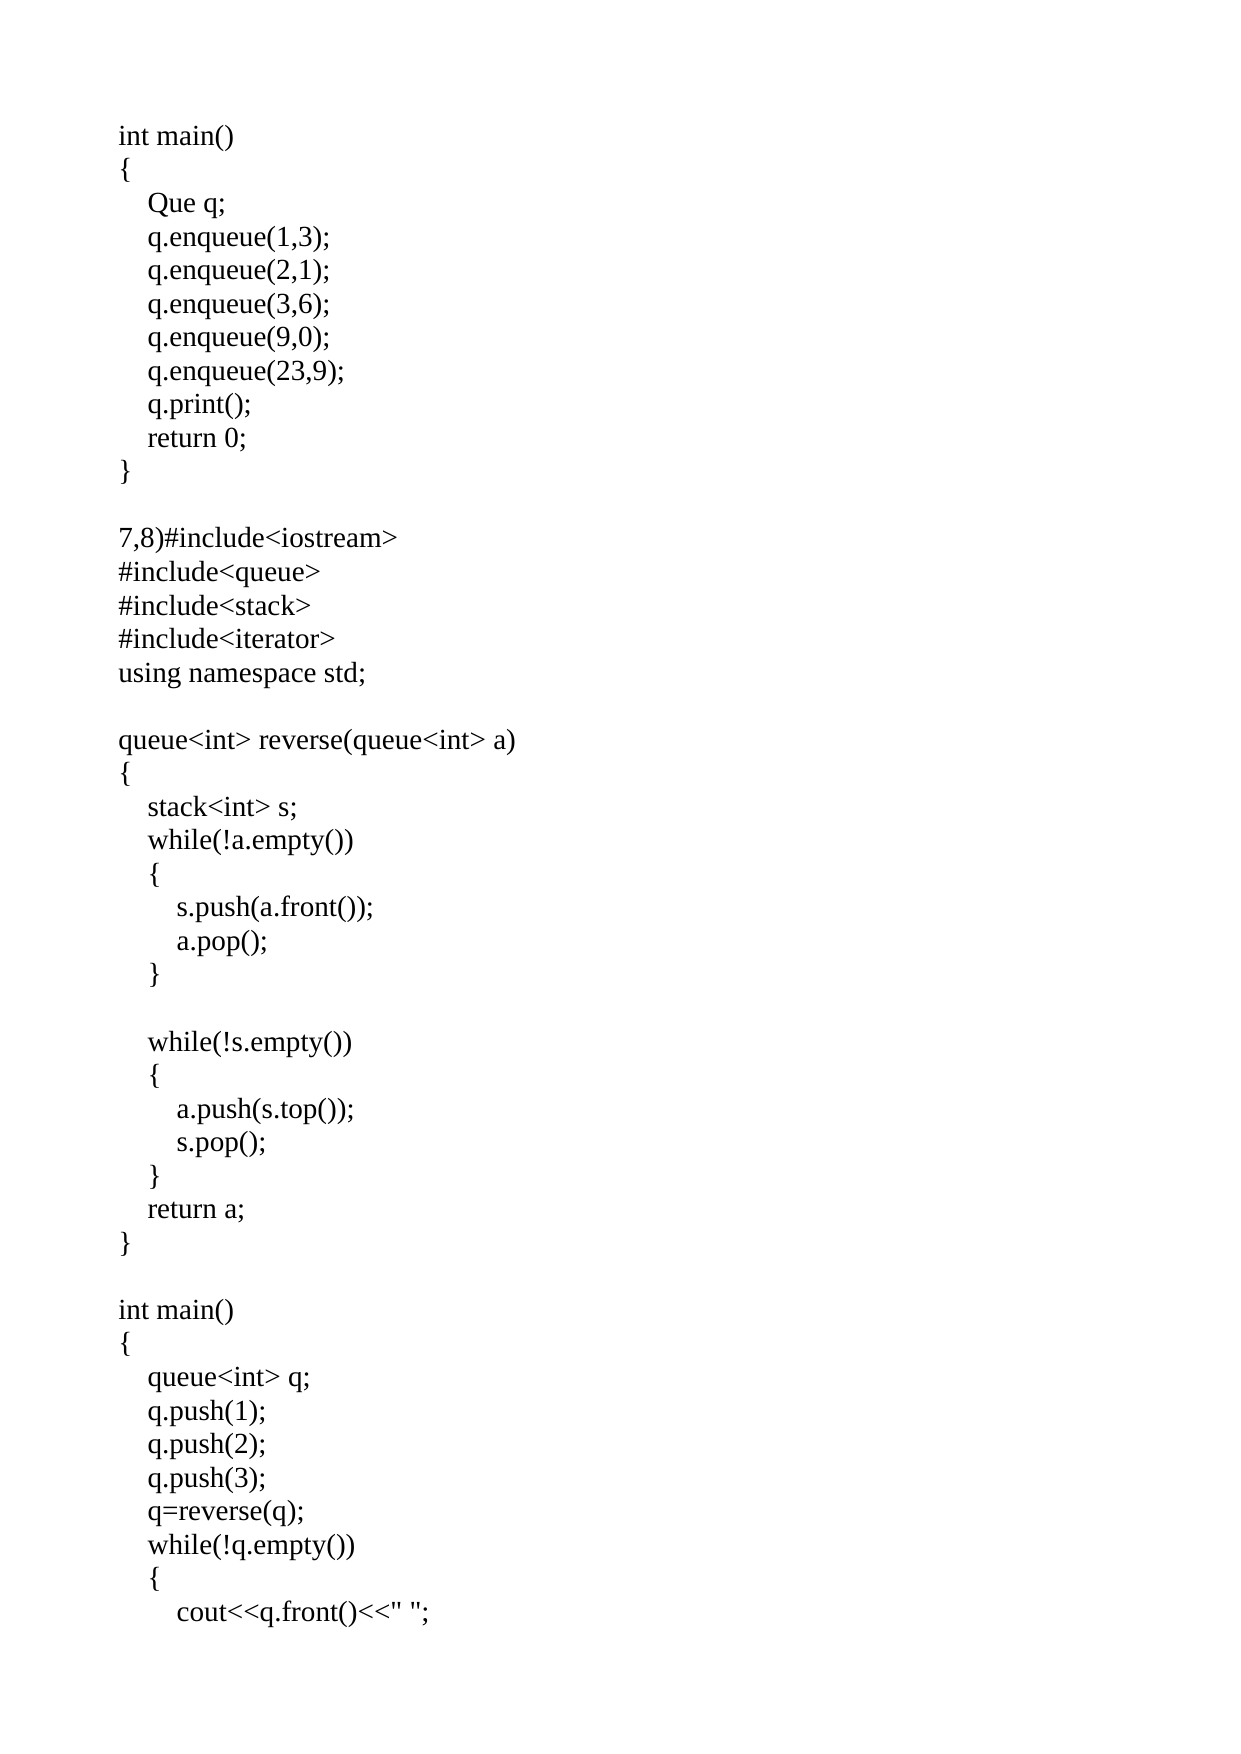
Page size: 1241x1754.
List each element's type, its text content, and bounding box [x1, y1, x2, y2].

text q.push(3); [118, 1460, 1122, 1493]
text while(!s.empty()) [118, 1024, 1122, 1057]
text q.print(); [118, 386, 1122, 420]
text q.enqueue(23,9); [118, 353, 1122, 386]
text Que q; [118, 185, 1122, 219]
text { [118, 856, 1122, 889]
text q.enqueue(1,3); [118, 219, 1122, 252]
text return 0; [118, 420, 1122, 453]
text while(!q.empty()) [118, 1527, 1122, 1560]
text { [118, 1057, 1122, 1091]
text stack<int> s; [118, 789, 1122, 822]
text q.enqueue(2,1); [118, 252, 1122, 286]
text } [118, 1225, 1122, 1258]
text int main() [118, 1292, 1122, 1326]
text { [118, 152, 1122, 185]
text q.push(1); [118, 1393, 1122, 1426]
text #include<iterator> [118, 621, 1122, 655]
text { [118, 755, 1122, 789]
text a.pop(); [118, 923, 1122, 957]
text int main() [118, 118, 1122, 152]
text s.pop(); [118, 1124, 1122, 1158]
text q.enqueue(9,0); [118, 319, 1122, 353]
text { [118, 1326, 1122, 1359]
text a.push(s.top()); [118, 1091, 1122, 1124]
text q.push(2); [118, 1426, 1122, 1460]
text #include<stack> [118, 588, 1122, 621]
text queue<int> q; [118, 1359, 1122, 1393]
text #include<queue> [118, 554, 1122, 588]
text 7,8)#include<iostream> [118, 521, 1122, 554]
text } [118, 957, 1122, 990]
text return a; [118, 1191, 1122, 1225]
text while(!a.empty()) [118, 822, 1122, 856]
text { [118, 1560, 1122, 1594]
text using namespace std; [118, 655, 1122, 688]
text s.push(a.front()); [118, 889, 1122, 923]
text q.enqueue(3,6); [118, 286, 1122, 319]
text cout<<q.front()<<" "; [118, 1594, 1122, 1627]
text } [118, 453, 1122, 487]
text } [118, 1158, 1122, 1191]
text q=reverse(q); [118, 1493, 1122, 1527]
text queue<int> reverse(queue<int> a) [118, 722, 1122, 755]
